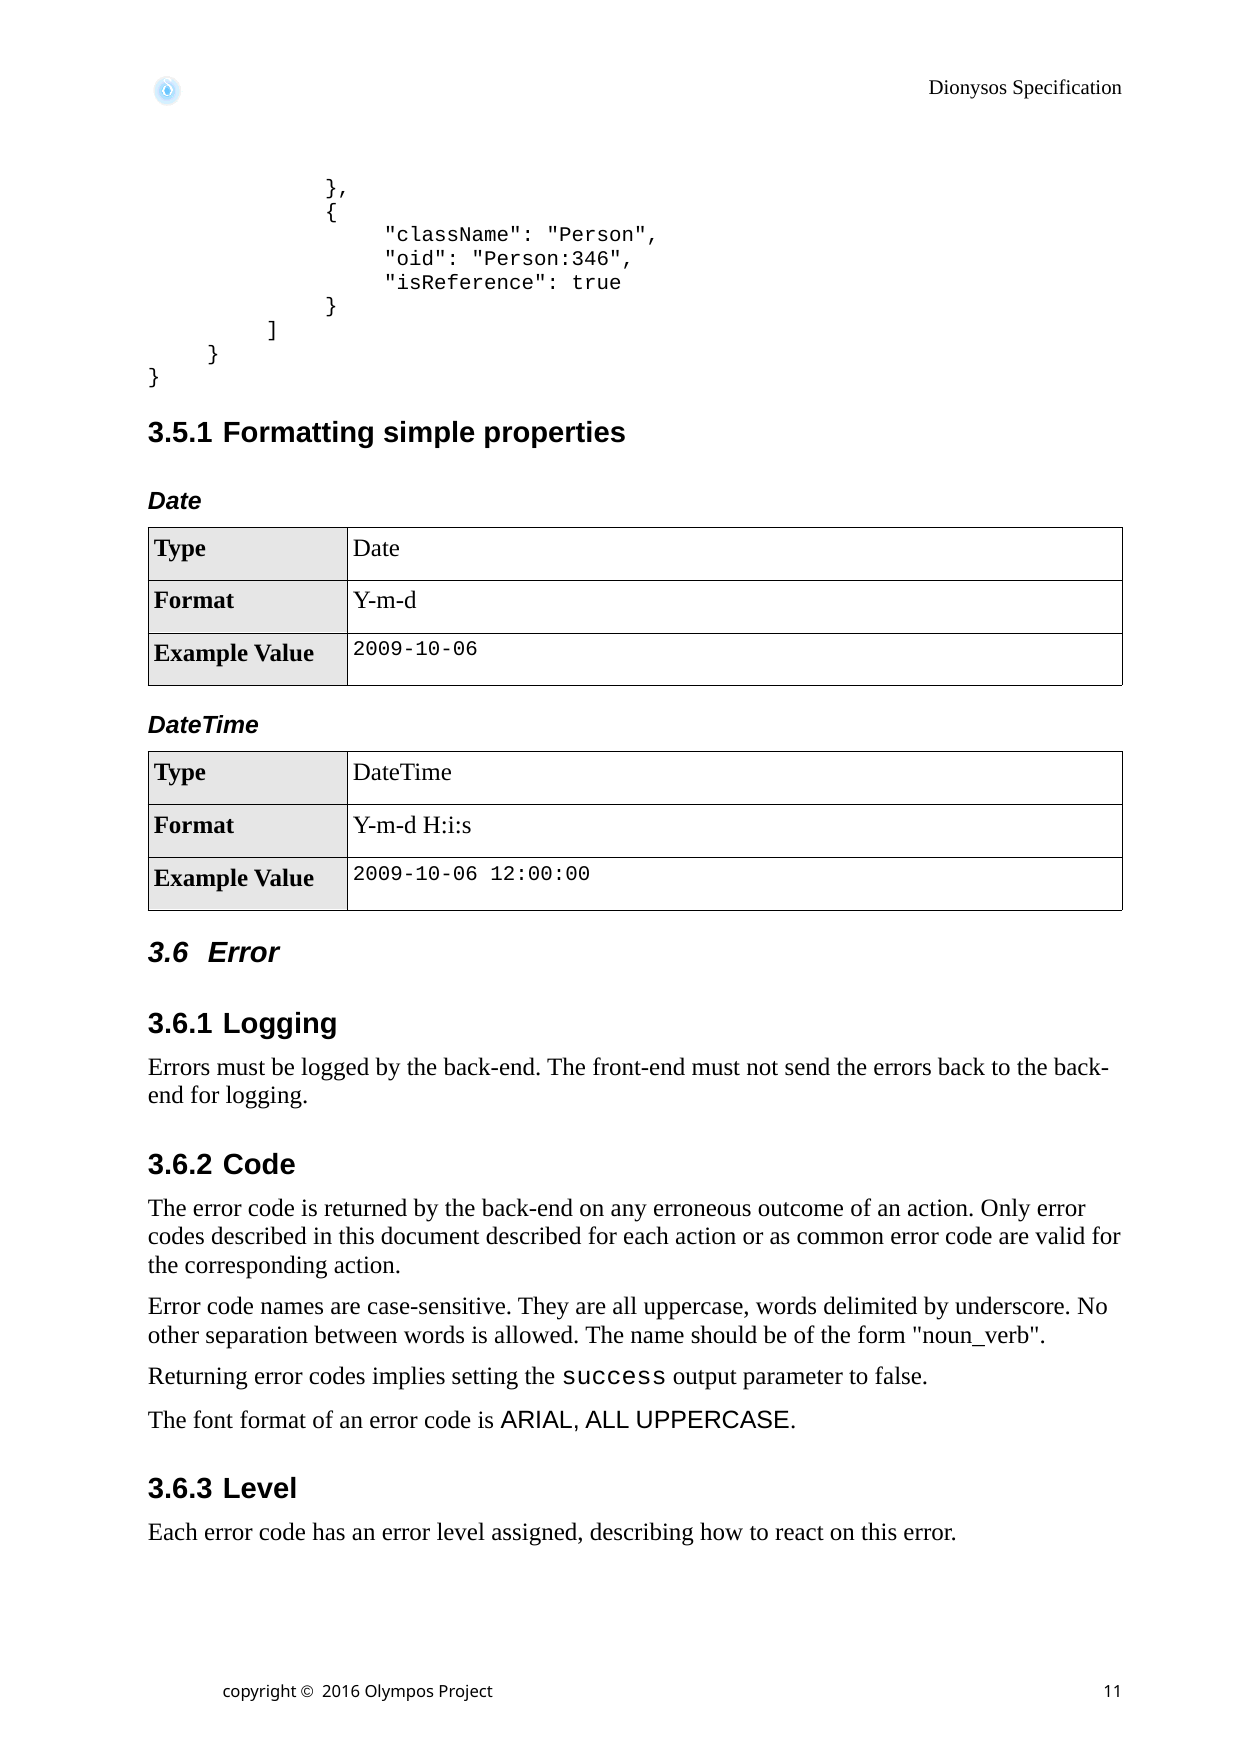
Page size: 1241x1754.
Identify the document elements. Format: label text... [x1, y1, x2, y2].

text Error code names are case-sensitive. They are all uppercase, words delimited by underscore. No other separation between words is allowed. The name should be of the form "noun_verb". [148, 1291, 1122, 1349]
text The error code is returned by the back-end on any erroneous outcome of an action. Only error codes described in this document described for each action or as common error code are valid for the corresponding action. [148, 1193, 1122, 1279]
text }, [148, 177, 1122, 201]
table_cell 2009-10-06 12:00:00 [348, 858, 1122, 909]
text } [148, 366, 1122, 390]
table_header Type [149, 528, 347, 580]
table_header DateTime [348, 752, 1122, 804]
table_cell Example Value [149, 858, 347, 909]
subtitle Level [148, 1471, 1122, 1505]
table_cell Example Value [149, 634, 347, 685]
text "isReference": true [148, 272, 1122, 295]
picture [152, 75, 184, 106]
text "oid": "Person:346", [148, 248, 1122, 272]
subtitle Formatting simple properties [148, 415, 1122, 448]
text } [148, 343, 1122, 366]
text Date [148, 486, 1122, 514]
table_cell Format [149, 805, 347, 857]
table_header Date [348, 528, 1122, 580]
table_cell Format [149, 581, 347, 632]
table_header Type [149, 752, 347, 804]
text DateTime [148, 710, 1122, 739]
subtitle Code [148, 1147, 1122, 1180]
subtitle Logging [148, 1006, 1122, 1039]
text Each error code has an error level assigned, describing how to react on this error. [148, 1517, 1122, 1546]
table_cell 2009-10-06 [348, 634, 1122, 685]
text Errors must be logged by the back-end. The front-end must not send the errors back to the back-end for logging. [148, 1052, 1122, 1109]
text The font format of an error code is ARIAL, ALL UPPERCASE. [148, 1405, 1122, 1434]
text "className": "Person", [148, 224, 1122, 248]
text Returning error codes implies setting the success output parameter to false. [148, 1361, 1122, 1392]
subtitle Error [148, 934, 1122, 968]
table_cell Y-m-d H:i:s [348, 805, 1122, 857]
text } [148, 295, 1122, 319]
table_cell Y-m-d [348, 581, 1122, 632]
text { [148, 201, 1122, 224]
text ] [148, 319, 1122, 343]
